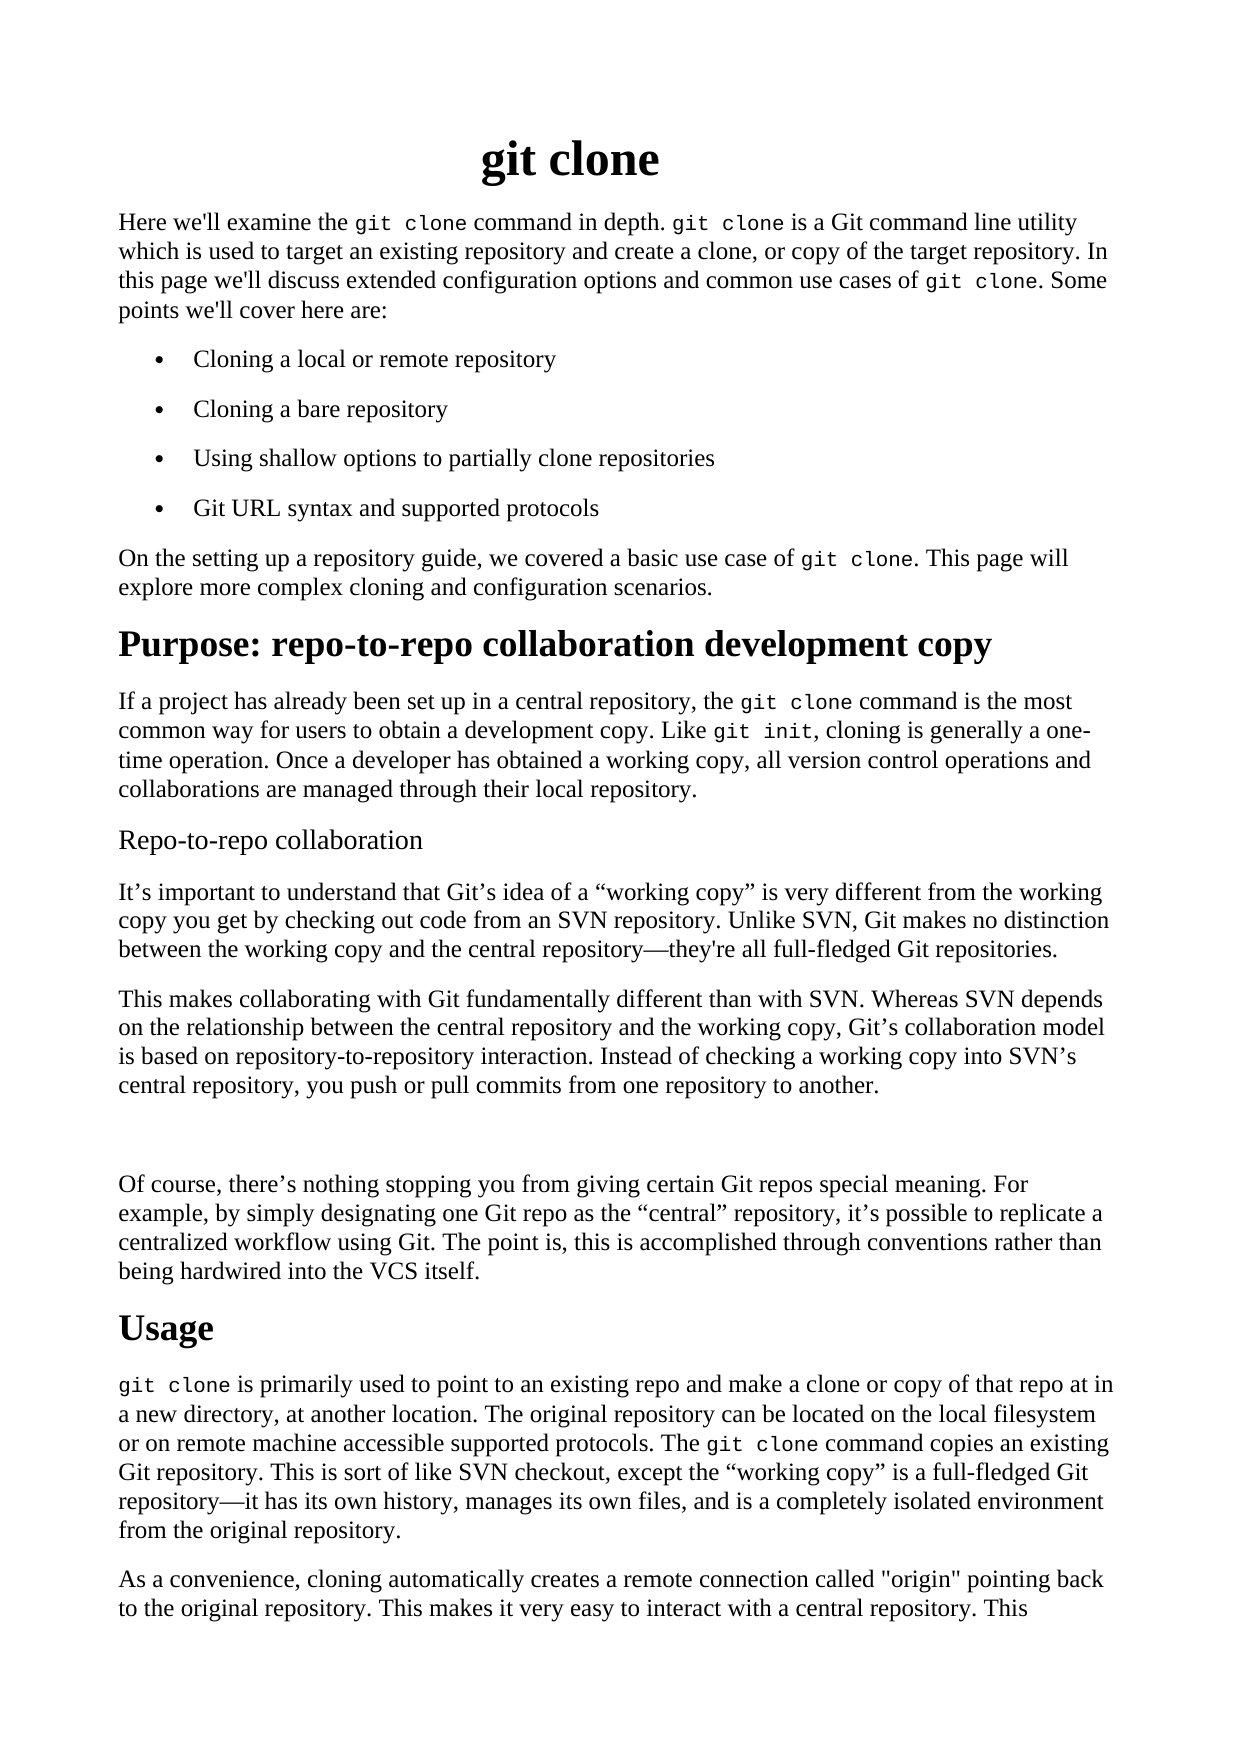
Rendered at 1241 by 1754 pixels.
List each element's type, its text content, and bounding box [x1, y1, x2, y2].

list Using shallow options to partially clone repositories [156, 443, 1122, 472]
list Git URL syntax and supported protocols [156, 493, 1122, 522]
text Here we'll examine the git clone command in depth. git clone is a Git command line utility which is used to target an existing repository and create a clone, or copy of the target repository. In this page we'll discuss extended configuration options and common use cases of git clone. Some points we'll cover here are: [118, 207, 1122, 323]
text As a convenience, cloning automatically creates a remote connection called "origin" pointing back to the original repository. This makes it very easy to interact with a central repository. This [118, 1564, 1122, 1622]
text If a project has already been set up in a central repository, the git clone command is the most common way for users to obtain a development copy. Like git init, cloning is generally a one-time operation. Once a developer has obtained a working copy, all version control operations and collaborations are managed through their local repository. [118, 686, 1122, 802]
list Cloning a bare repository [156, 394, 1122, 423]
text git clone is primarily used to point to an existing repo and make a clone or copy of that repo at in a new directory, at another location. The original repository can be located on the local filesystem or on remote machine accessible supported protocols. The git clone command copies an existing Git repository. This is sort of like SVN checkout, except the “working copy” is a full-fledged Git repository—it has its own history, manages its own files, and is a completely isolated environment from the original repository. [118, 1369, 1122, 1543]
text On the setting up a repository guide, we covered a basic use case of git clone. This page will explore more complex cloning and configuration scenarios. [118, 543, 1122, 601]
text This makes collaborating with Git fundamentally different than with SVN. Whereas SVN depends on the relationship between the central repository and the working copy, Git’s collaboration model is based on repository-to-repository interaction. Instead of checking a working copy into SVN’s central repository, you push or pull commits from one repository to another. [118, 984, 1122, 1099]
text It’s important to understand that Git’s idea of a “working copy” is very different from the working copy you get by checking out code from an SVN repository. Unlike SVN, Git makes no distinction between the working copy and the central repository—they're all full-fledged Git repositories. [118, 877, 1122, 963]
text Repo-to-repo collaboration [118, 823, 1122, 856]
text Of course, there’s nothing stopping you from giving certain Git repos special meaning. For example, by simply designating one Git repo as the “central” repository, it’s possible to replicate a centralized workflow using Git. The point is, this is accomplished through conventions rather than being hardwired into the VCS itself. [118, 1169, 1122, 1284]
list Cloning a local or remote repository [156, 344, 1122, 373]
text Usage [118, 1305, 1122, 1348]
text git clone [118, 128, 1122, 186]
text Purpose: repo-to-repo collaboration development copy [118, 622, 1122, 665]
